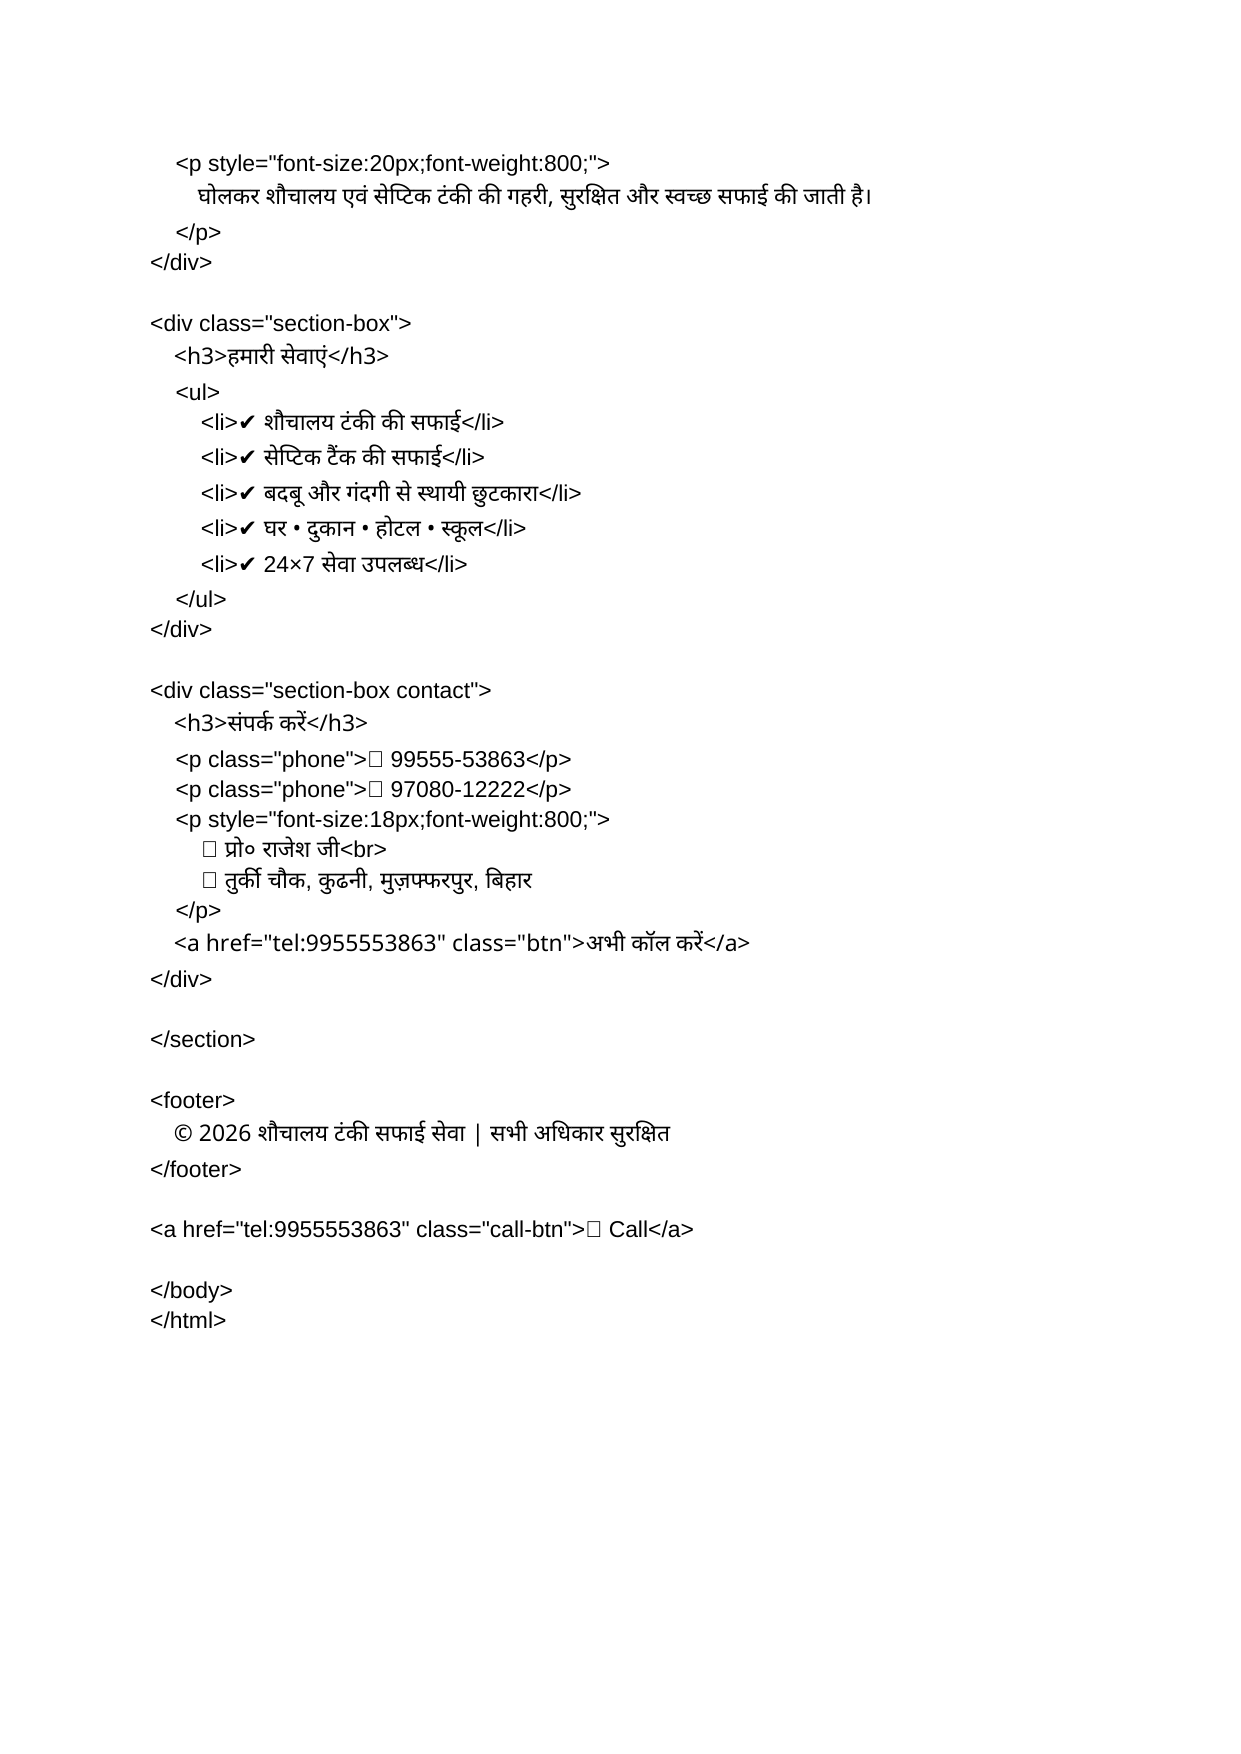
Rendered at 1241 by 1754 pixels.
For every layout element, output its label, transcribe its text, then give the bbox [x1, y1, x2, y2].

text 📍 तुर्की चौक, कुढनी, मुज़फ्फरपुर, बिहार [150, 867, 249, 893]
text <li>✔ घर • दुकान • होटल • स्कूल</li> [150, 515, 1090, 546]
text 📍 तुर्की चौक, कुढनी, मुज़फ्फरपुर, बिहार [392, 875, 462, 893]
text <a href="tel:9955553863" class="btn">अभी कॉल करें</a> [150, 927, 1090, 961]
text </div> [150, 249, 1090, 276]
text </p> [150, 897, 1090, 923]
text घोलकर शौचालय एवं सेप्टिक टंकी की गहरी, सुरक्षित और स्वच्छ सफाई की जाती है। [150, 180, 1090, 214]
text 📍 तुर्की चौक, कुढनी, मुज़फ्फरपुर, बिहार [328, 867, 1090, 893]
text 📍 तुर्की चौक, कुढनी, मुज़फ्फरपुर, बिहार [235, 867, 359, 893]
text <div class="section-box contact"> [150, 677, 1090, 703]
text © 2026 शौचालय टंकी सफाई सेवा | सभी अधिकार सुरक्षित [150, 1117, 1090, 1151]
text <footer> [150, 1087, 1090, 1113]
text <p style="font-size:20px;font-weight:800;"> [150, 150, 1090, 176]
text <a href="tel:9955553863" class="call-btn">📞 Call</a> [150, 1216, 1090, 1242]
text 👤 प्रो० राजेश जी<br> [150, 836, 1090, 863]
text <ul> [150, 379, 1090, 405]
text <p class="phone">📞 97080-12222</p> [150, 776, 1090, 802]
text <div class="section-box"> [150, 310, 1090, 336]
text <h3>हमारी सेवाएं</h3> [150, 340, 1090, 374]
text <li>✔ बदबू और गंदगी से स्थायी छुटकारा</li> [150, 480, 1090, 511]
text </footer> [150, 1156, 1090, 1182]
text <p style="font-size:18px;font-weight:800;"> [150, 806, 1090, 832]
text <li>✔ सेप्टिक टैंक की सफाई</li> [150, 444, 1090, 475]
text </ul> [150, 586, 1090, 612]
text </div> [150, 966, 1090, 992]
text <h3>संपर्क करें</h3> [150, 707, 1090, 741]
text </body> [150, 1277, 1090, 1303]
text <li>✔ शौचालय टंकी की सफाई</li> [150, 409, 1090, 440]
text </html> [150, 1307, 1090, 1333]
text </section> [150, 1026, 1090, 1053]
text <li>✔ 24×7 सेवा उपलब्ध</li> [150, 551, 1090, 581]
text <p class="phone">📞 99555-53863</p> [150, 746, 1090, 772]
text </div> [150, 616, 1090, 643]
text </p> [150, 219, 1090, 245]
